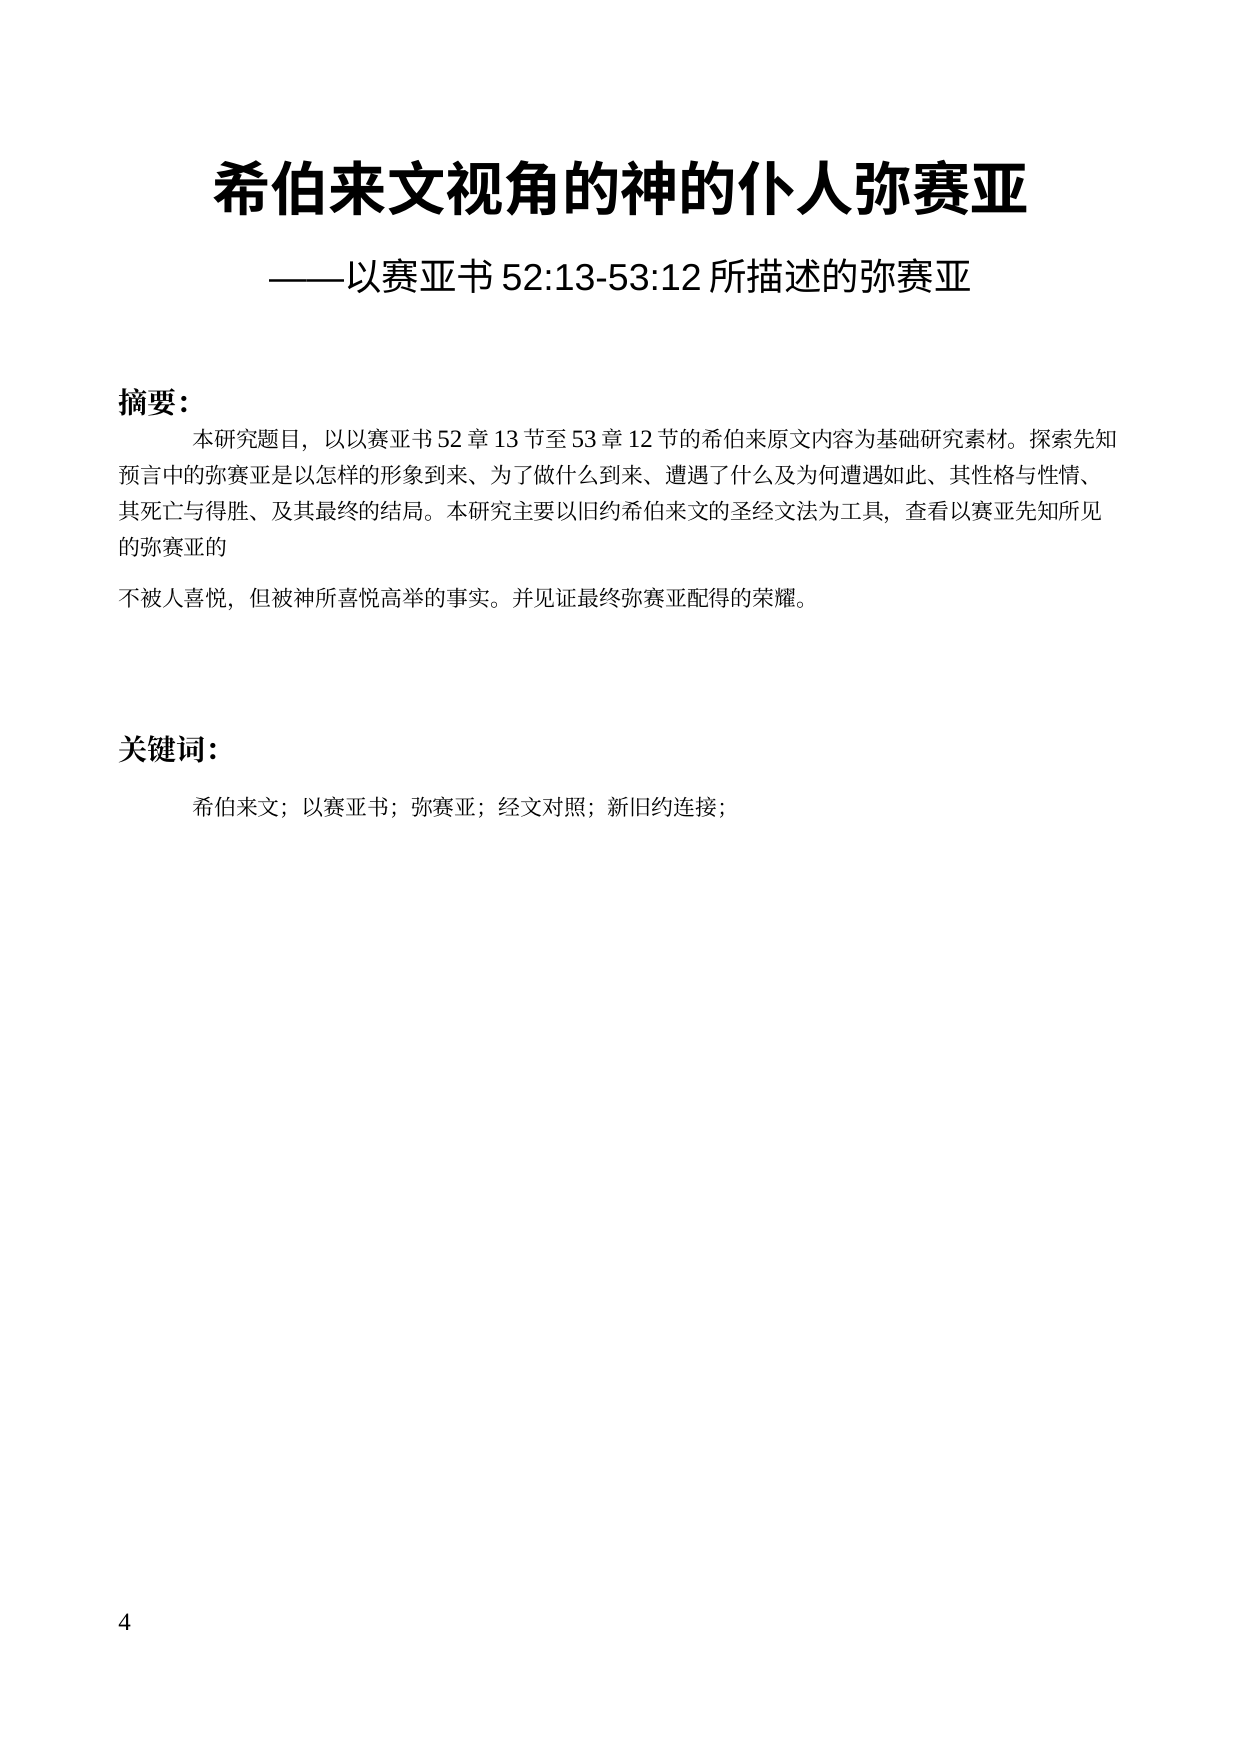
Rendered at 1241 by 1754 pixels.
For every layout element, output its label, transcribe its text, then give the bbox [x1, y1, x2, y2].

title 希伯来文视角的神的仆人弥赛亚 [118, 143, 1122, 228]
text 摘要： [118, 380, 1122, 422]
text 希伯来文；以赛亚书；弥赛亚；经文对照；新旧约连接； [118, 790, 1122, 821]
text 不被人喜悦，但被神所喜悦高举的事实。并见证最终弥赛亚配得的荣耀。 [118, 581, 1122, 613]
text 关键词： [118, 727, 1122, 769]
text 本研究题目，以以赛亚书52章13节至53章12节的希伯来原文内容为基础研究素材。探索先知预言中的弥赛亚是以怎样的形象到来、为了做什么到来、遭遇了什么及为何遭遇如此、其性格与性情、其死亡与得胜、及其最终的结局。本研究主要以旧约希伯来文的圣经文法为工具，查看以赛亚先知所见的弥赛亚的 [118, 422, 1122, 562]
subtitle ——以赛亚书52:13-53:12所描述的弥赛亚 [118, 246, 1122, 301]
